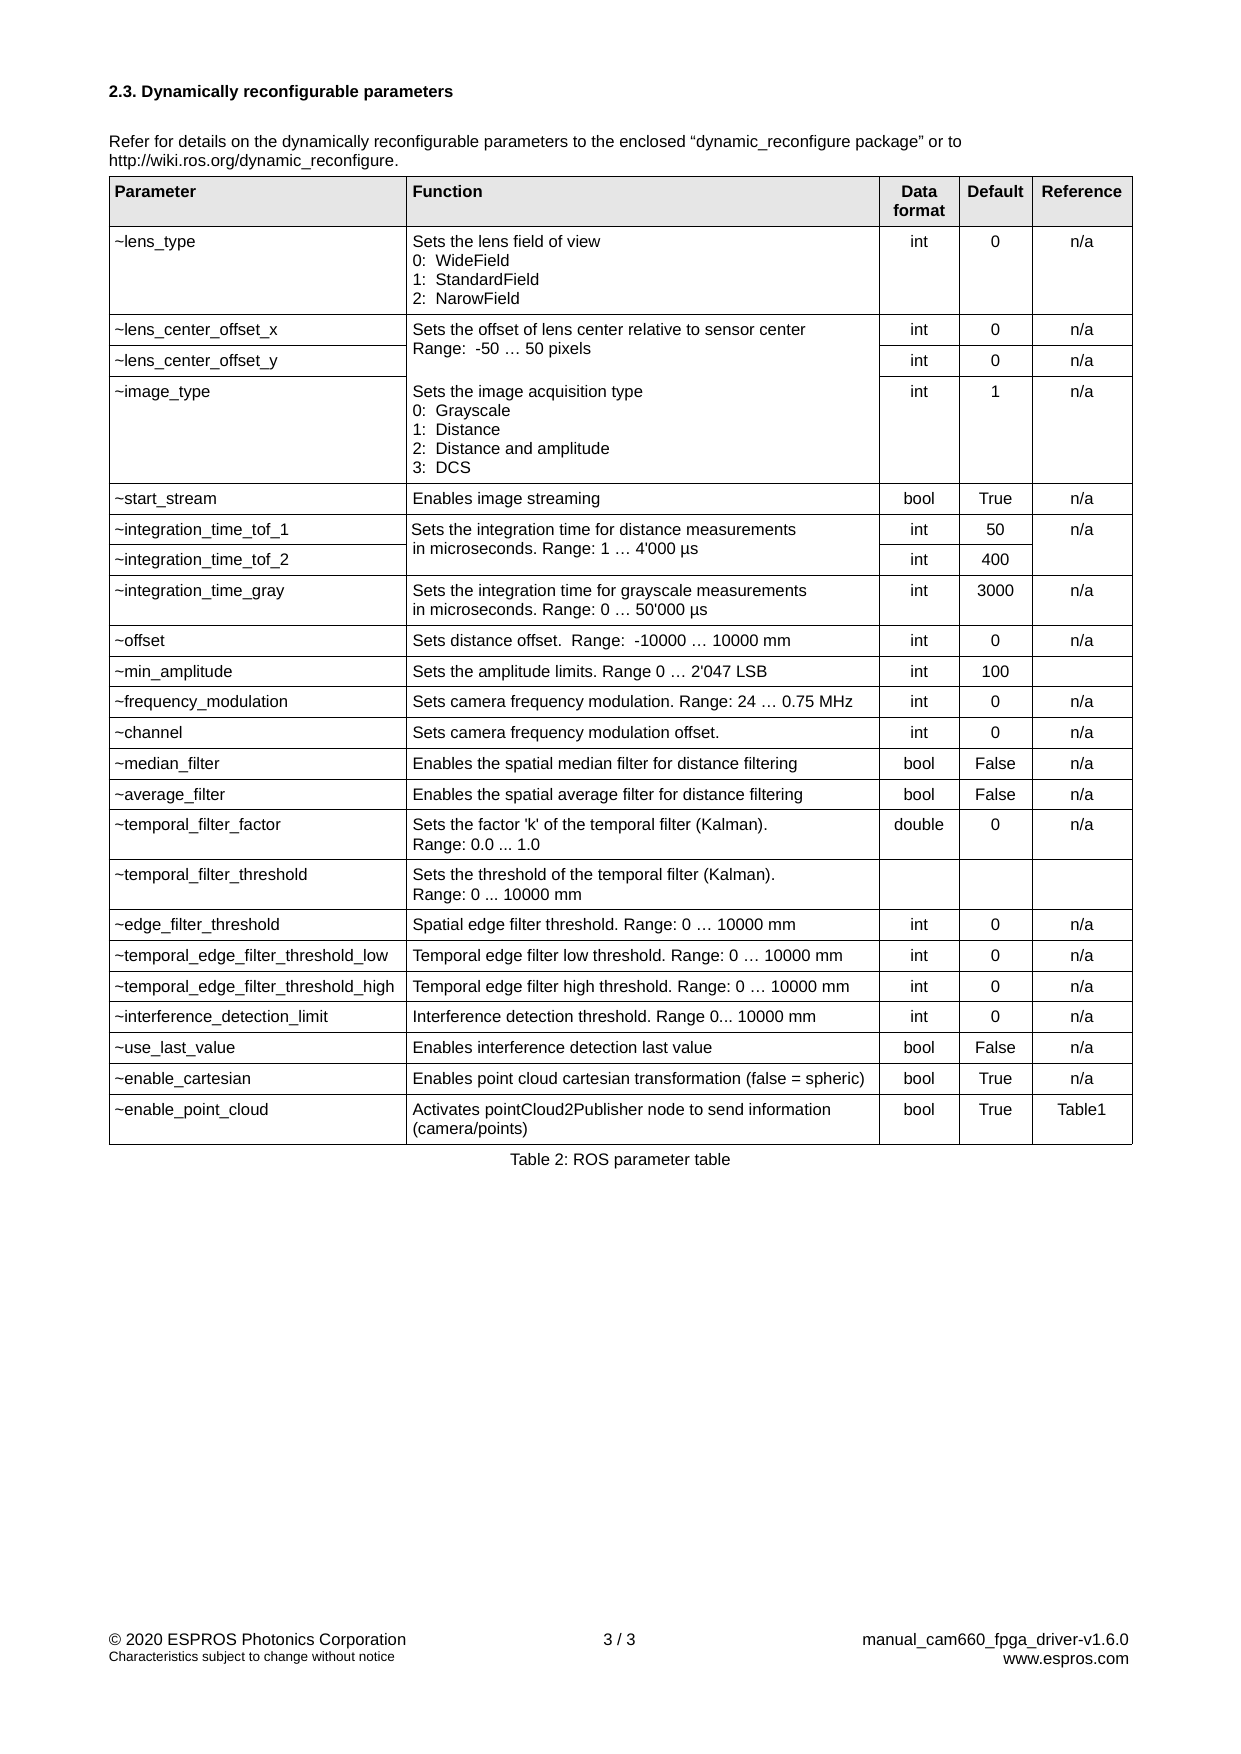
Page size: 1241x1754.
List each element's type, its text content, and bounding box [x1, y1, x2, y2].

table_cell [1033, 860, 1132, 909]
table_cell Sets camera frequency modulation. Range: 24 … 0.75 MHz [407, 687, 879, 717]
table_cell Temporal edge filter high threshold. Range: 0 … 10000 mm [407, 972, 879, 1001]
table_cell int [880, 315, 959, 345]
subtitle Dynamically reconfigurable parameters [109, 81, 1132, 101]
table_cell [960, 860, 1032, 909]
table_cell 0 [960, 315, 1032, 345]
table_cell Enables image streaming [407, 484, 879, 514]
table_cell Enables point cloud cartesian transformation (false = spheric) [407, 1064, 879, 1093]
table_cell Sets the lens field of view 0: WideField 1: StandardField 2: NarowField [407, 227, 879, 314]
table_cell n/a [1033, 576, 1132, 625]
table_cell Enables the spatial average filter for distance filtering [407, 780, 879, 809]
table_cell Sets the integration time for grayscale measurements in microseconds. Range: 0 … 50'000 µs [407, 576, 879, 625]
table_header Data format [880, 177, 959, 226]
table_cell ~start_stream [110, 484, 406, 514]
table_cell n/a [1033, 346, 1132, 376]
table_cell int [880, 576, 959, 625]
table_cell int [880, 910, 959, 940]
table_cell ~offset [110, 626, 406, 656]
table_cell ~enable_cartesian [110, 1064, 406, 1093]
table_header Parameter [110, 177, 406, 226]
table_cell 0 [960, 687, 1032, 717]
table_cell Table1 [1033, 1095, 1132, 1143]
text Refer for details on the dynamically reconfigurable parameters to the enclosed “dynamic_reconfigure package” or to http://wiki.ros.org/dynamic_reconfigure. [109, 132, 1132, 170]
table_cell int [880, 346, 959, 376]
table_cell ~use_last_value [110, 1033, 406, 1063]
table_cell Spatial edge filter threshold. Range: 0 … 10000 mm [407, 910, 879, 940]
table_cell Sets the integration time for distance measurements in microseconds. Range: 1 … 4'000 µs [407, 515, 879, 575]
table_cell n/a [1033, 810, 1132, 859]
table_cell bool [880, 484, 959, 514]
table_cell n/a [1033, 227, 1132, 314]
table_cell int [880, 515, 959, 544]
table_header Function [407, 177, 879, 226]
table_cell n/a [1033, 1002, 1132, 1032]
table_cell ~lens_center_offset_y [110, 346, 406, 376]
table_cell Sets the threshold of the temporal filter (Kalman). Range: 0 ... 10000 mm [407, 860, 879, 909]
table_cell Sets the offset of lens center relative to sensor center Range: -50 … 50 pixels [407, 315, 879, 376]
table_header Reference [1033, 177, 1132, 226]
table_cell n/a [1033, 315, 1132, 345]
table_cell n/a [1033, 941, 1132, 971]
table_cell 0 [960, 346, 1032, 376]
table_cell ~temporal_edge_filter_threshold_high [110, 972, 406, 1001]
table_cell 100 [960, 657, 1032, 686]
table_cell ~integration_time_gray [110, 576, 406, 625]
table_cell n/a [1033, 780, 1132, 809]
table_cell ~image_type [110, 377, 406, 483]
table_cell bool [880, 1064, 959, 1093]
table_cell Enables interference detection last value [407, 1033, 879, 1063]
table_cell int [880, 687, 959, 717]
table_cell bool [880, 749, 959, 779]
table_cell ~channel [110, 718, 406, 748]
table_cell ~lens_type [110, 227, 406, 314]
table_cell bool [880, 1095, 959, 1143]
table_cell n/a [1033, 484, 1132, 514]
table_cell ~min_amplitude [110, 657, 406, 686]
table_cell Activates pointCloud2Publisher node to send information (camera/points) [407, 1095, 879, 1143]
table_cell ~average_filter [110, 780, 406, 809]
table_cell n/a [1033, 687, 1132, 717]
table_cell 0 [960, 626, 1032, 656]
table_cell n/a [1033, 1064, 1132, 1093]
table_cell ~interference_detection_limit [110, 1002, 406, 1032]
table_cell 0 [960, 972, 1032, 1001]
table_cell n/a [1033, 910, 1132, 940]
table_cell int [880, 1002, 959, 1032]
table_cell n/a [1033, 626, 1132, 656]
table_cell True [960, 1095, 1032, 1143]
table_cell n/a [1033, 377, 1132, 483]
table_cell [880, 860, 959, 909]
table_cell n/a [1033, 1033, 1132, 1063]
table_cell n/a [1033, 749, 1132, 779]
table_cell ~temporal_edge_filter_threshold_low [110, 941, 406, 971]
table_cell 0 [960, 718, 1032, 748]
table_cell bool [880, 1033, 959, 1063]
table_cell ~enable_point_cloud [110, 1095, 406, 1143]
table_cell int [880, 626, 959, 656]
table_cell n/a [1033, 972, 1132, 1001]
table_cell 0 [960, 910, 1032, 940]
table_cell False [960, 749, 1032, 779]
table_cell Sets distance offset. Range: -10000 … 10000 mm [407, 626, 879, 656]
table_cell ~frequency_modulation [110, 687, 406, 717]
table_cell Sets camera frequency modulation offset. [407, 718, 879, 748]
table_cell [1033, 657, 1132, 686]
table_cell int [880, 227, 959, 314]
table_cell ~integration_time_tof_2 [110, 545, 406, 575]
text Table 2: ROS parameter table [109, 1149, 1132, 1169]
table_header Default [960, 177, 1032, 226]
table_cell double [880, 810, 959, 859]
table_cell int [880, 941, 959, 971]
table_cell n/a [1033, 718, 1132, 748]
table_cell 0 [960, 941, 1032, 971]
table_cell int [880, 972, 959, 1001]
table_cell 0 [960, 1002, 1032, 1032]
table_cell Interference detection threshold. Range 0... 10000 mm [407, 1002, 879, 1032]
table_cell int [880, 545, 959, 575]
table_cell ~median_filter [110, 749, 406, 779]
table_cell Sets the amplitude limits. Range 0 … 2'047 LSB [407, 657, 879, 686]
table_cell 3000 [960, 576, 1032, 625]
table_cell Sets the factor 'k' of the temporal filter (Kalman). Range: 0.0 ... 1.0 [407, 810, 879, 859]
table_cell ~edge_filter_threshold [110, 910, 406, 940]
table_cell 50 [960, 515, 1032, 544]
table_cell False [960, 780, 1032, 809]
table_cell Sets the image acquisition type 0: Grayscale 1: Distance 2: Distance and amplitude 3: DCS [407, 376, 879, 483]
table_cell Temporal edge filter low threshold. Range: 0 … 10000 mm [407, 941, 879, 971]
table_cell int [880, 657, 959, 686]
table_cell True [960, 484, 1032, 514]
table_cell 0 [960, 810, 1032, 859]
table_cell 0 [960, 227, 1032, 314]
table_cell int [880, 718, 959, 748]
table_cell bool [880, 780, 959, 809]
table_cell int [880, 377, 959, 483]
table_cell ~integration_time_tof_1 [110, 515, 406, 544]
table_cell 1 [960, 377, 1032, 483]
table_cell n/a [1033, 515, 1132, 575]
table_cell True [960, 1064, 1032, 1093]
table_cell ~temporal_filter_factor [110, 810, 406, 859]
table_cell 400 [960, 545, 1032, 575]
table_cell Enables the spatial median filter for distance filtering [407, 749, 879, 779]
table_cell ~lens_center_offset_x [110, 315, 406, 345]
table_cell ~temporal_filter_threshold [110, 860, 406, 909]
table_cell False [960, 1033, 1032, 1063]
